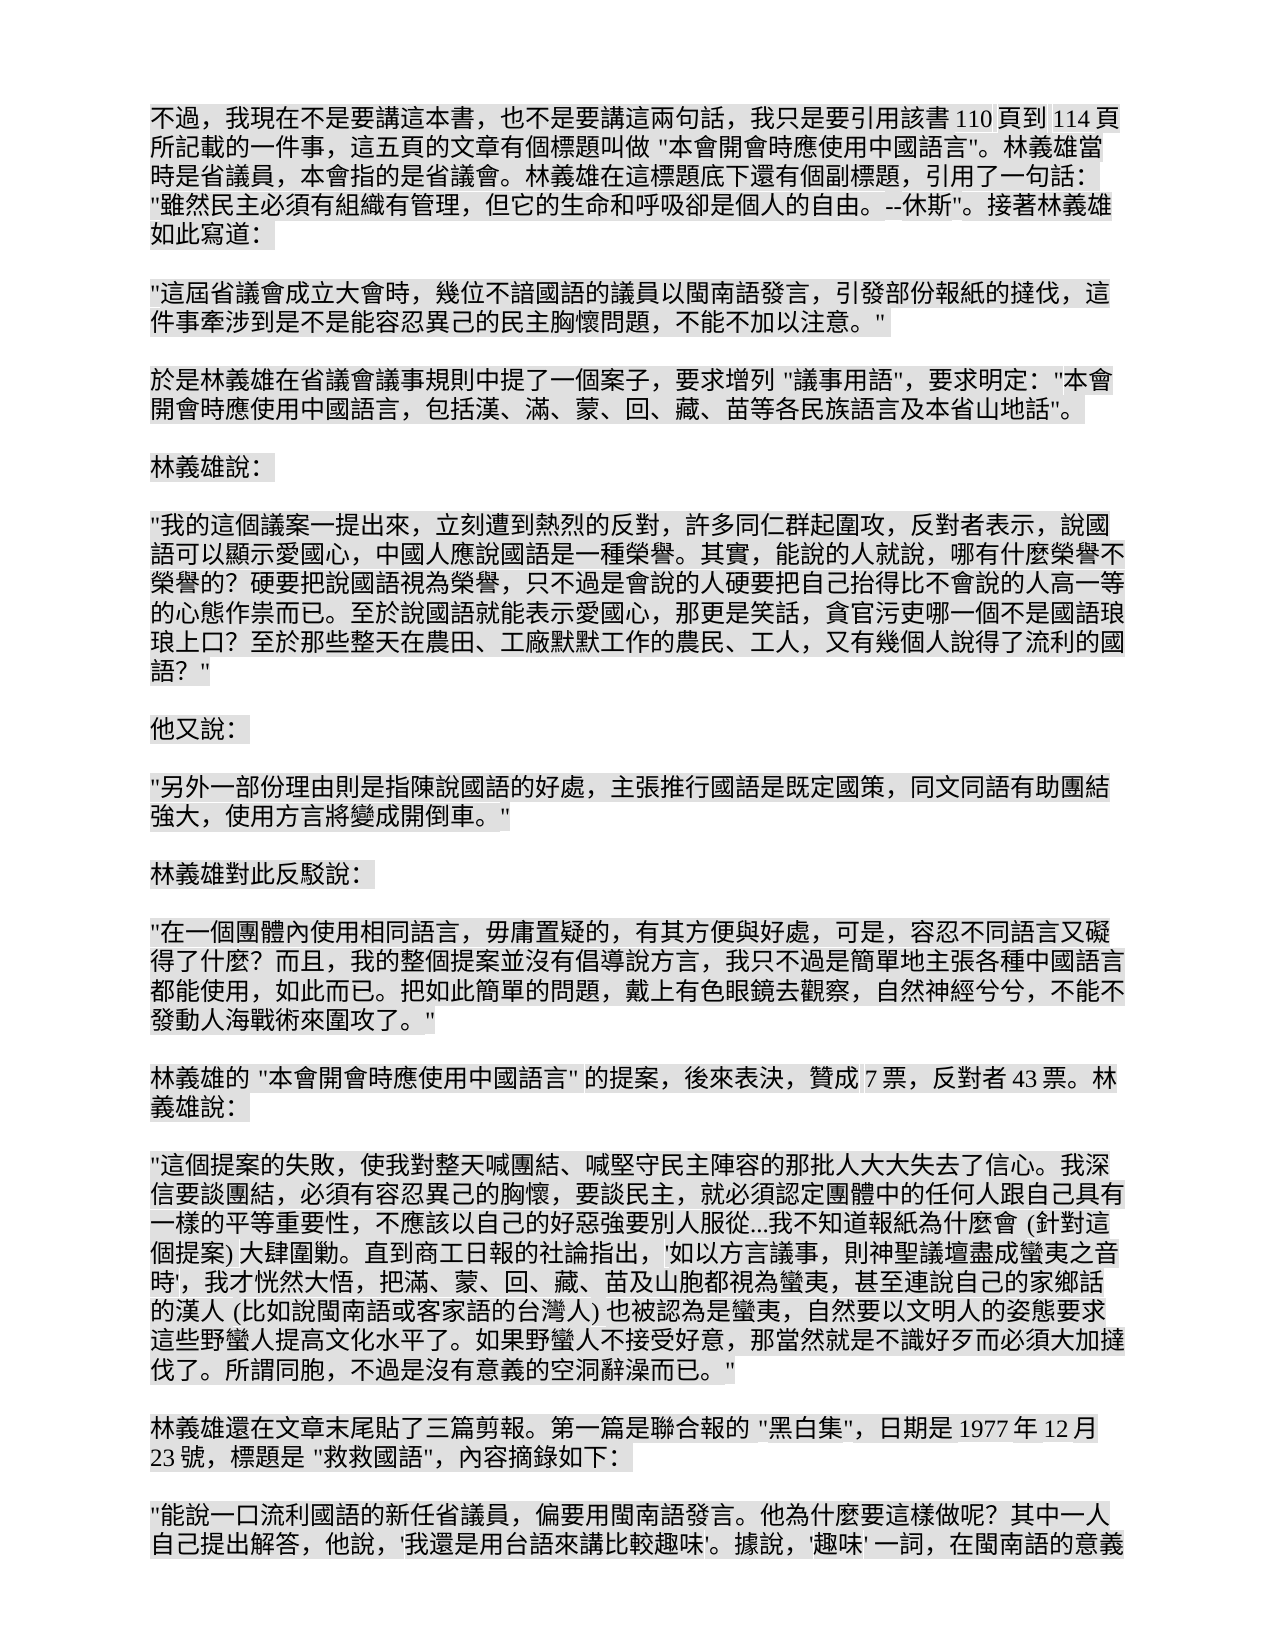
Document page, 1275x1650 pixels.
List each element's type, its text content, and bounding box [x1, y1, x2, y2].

text 曾經有個黨外朋友跟我說，為什麼我跟你一樣都反國民黨，跟你一樣也都上街頭抗爭，為什麼你就會被控告叛亂，為什麼你就會招來這麼多打壓與迫害，而我卻什麼事也沒有？我回答他說，因為敵人的眼睛是雪亮的，敵人永遠都能清楚知道誰對他具有殺傷力。 黨外時，有個對我基本上一無所知、不知道我是野心陰謀份子的護理系學妹，不知道那天是吃錯什麼藥，突然很感性地對我說她好嚮往林覺民和他的太太哦。我問她為什麼？"妳是嚮往妳老公以後最好是被人抓去砍頭嗎？" 她說 "不是啦"，"倫家是嚮往那種為了理想而犧牲生命的浪漫感"。她進一步感嘆，為什麼她沒有出生在那樣的浪漫年代。她說，現在是民主時代，一切都這麼有秩序，害我們都沒有機會感受那種可歌可泣轟轟烈烈的感覺了。我沒有回答，因為啞口無言，算是被她打敗了。那時的我，因為投身黨外，身心俱疲，跡近家破人亡，而學妹卻感嘆國民黨政府多麼美好多麼民主自由，害她沒有機會感受為理想獻身的浪漫。 戒嚴時期，我始終毫不保留地表明我對於蔣家在台灣長達三十多年戒嚴的荒唐之態度。這樣一種表明，在當時是犯政治大忌，會砍頭的。重點是，每次 "是否支持戒嚴" 的所謂民意調查，總是有高達97%或98%的絕對民意支持；平常偶而跟一些對我比較友善的同學談起，他們總是說，你要求政府 "更" 民主也就罷了，怎麼可以反對戒嚴呢？他們總是呼應官方說法，戒嚴只戒了3%的自由，對 "好人" 或 "正常人" 根本沒有任何影響，只有壞人，特別是野心份子，才會覺得受到戒嚴的限制。每一個同學或朋友幾乎都這麼說： "我喜歡講什麼就講什麼？我的言論自由哪有被管制？是你自己想太多了吧？！對於那些傷害國家社會的行為或想法當然要處罰要管制啊，一個正常人怎麼會感受到什麼戒嚴的壓迫？報紙喜歡寫什麼就寫，電視上那麼多節目，很自由啊！哪裏受到戒嚴的管制？" 我對此的回應是： "當你的想法與言論完全合乎政治正確，完全合乎主流時，你當然不會覺得你的自由受到侵犯。" 我在 "給英國人的一封公開信" 中，犯了一個類似的可笑錯誤，我寫完不久後就發現了，但為了忠於當下的感受，所以刻意讓這個錯誤留下而沒有更改。那個錯誤是，我在公開信裏頭寫說，"種族歧視是我們在台灣社會所不曾見到的"。我當然不會見到啊，因為我就是台灣社會的主流階級--漢人，我是屬於糟蹋別人的那一方，當然不曾在台灣感受到種族歧視。但是，假若我是個原住民，假若我是外勞，我肯定就能清楚看見，台灣的種族歧視說不定遠比其它國家都還要嚴重，但我在寫 "給英國人的一封公開信" 時，卻隨手寫下 "種族歧視是我們在台灣社會所不曾經歷的"，原因無它，因為我處於一個優越位置。 同理，假若今天我是個外省人，而且最好是某種外省權貴，或是假若我很 "優雅"，很習慣講國語，或假若我雖是本省人，但我若出身於某種琴棋書畫的書香世家，同樣也是很優雅，我說不定也會覺得台語哪有被打壓得很嚴重。但是，再怎麼說，我還是很難想像，一個五、六十歲的人，一直住在台灣，卻不知道台灣人及其母語被打壓的基本事實。對此我還真有點啞口無言。這就好像有人說他不知道台灣經常發生車禍一樣荒唐，難道是住在雲端？還是神仙國？完全不食人間煙火？台灣人及其母語被打壓，這只是40歲以上的人的一個基本共同經歷。 我真是很害怕寫東西有人回應，因為實在很累。我從未 (亦即 NEVER!) 遇過一個基本像樣的回應者或質疑者；每次回答起來，往往痛不欲生，很想乾脆自己掐 LP 自殺算了，實在很無言，難道我每次都只能在 1 加 1 等於 2 哦、菜花不是一種花哦...等等ABC上打轉？ 即便是一個三歲小孩，假若他識字，你若派給他一個作業，要他去研究一下台灣人及其母語被打壓與醜化的歷史，這個三歲小孩恐怕都能輕易找到無數史料，畢竟我們不是在講幾千年前的事，而是在講只不過幾十年前的事。 我念小學時，蔣介石還活著。每逢他的生日，許多商店被迫都得張燈結綵慶祝蔣公誕辰。我們家開電影院，更是重點示範對象，無論如何都必須在電影院門口懸掛大大的紅布條恭賀蔣公誕辰。有一年，戲院裏僱用了一個十多歲的少年當學徒，學習怎麼畫電影看板。那一年的蔣公誕辰，領班的畫看板工人就叫這位少年學徒去寫一幅 "慶祝蔣總統誕辰" 的紅布條。寫完掛上之後不久，情治單位就來戲院抓人去刑求了。為什麼呢？因為那位少年國中沒畢業，國字識得不多，把總統的 "總" 給寫錯了，右邊部首寫成一個 "鬼" 字，亦即寫成 蔣 "糸鬼" 統。後來，我們家費了很大力氣，才終於把這位少年給保釋出來。 國中時，我念台南建興國中不知道是第六屆還是第七屆我忘了。建興的第一任校長據說就住在我家隔壁，相差僅幾戶。大人之間，私下偷偷說，這位校長 "被" 失蹤了，應該是因為 "思想有問題" 被抓走了。我迄今都還記得這位校長的名字，叫做 "張隱約"。據建興的老師們私下說，張校長被抓，跟他在課堂上有時會寫簡體字有關。那時已經六、七零年代，偶語棄市，文字成獄，抓人關人殺人仍然十分普遍。 後來我去台北念高中，學校老師說，有位老師被抓去綠島，因為他總是喜歡在課堂上說文解字，講解一些中文字的各種形音義及字根或字源等由來，被抓的原因是說他 "破壞中華文化"。當時一位高中老師私下跟我嚴厲告誡，因為他說我的周記經常有簡体字，萬一被查到很危險，要我寫成 "體" 而非 "体"，要寫成 "國"而非 "囯"、寫成 "臺" 而非 "台" 等等等。那是七零年代末期的事。 如果這樣還嫌太古老，那就講講八零年代。比方說，高醫有個醫療團，有一年，班上一位同學擔任醫療團團長，準備到偏遠山區義診。這個團其實跟我一點關係也沒有，我根本不會去參加這類校園活動，但是高醫校方以及校外情治單位一直認定我是幕後黑手，於是那一年，就在醫療團準備出發之際，校方下令禁止出團，結果引起應該是台灣史上第一次校園聚眾抗爭事件。我其實連這抗爭也沒參加，但情治單位仍然一口咬定我就是幕後黑手。可是，這個醫療團以及後來的抗爭，明明跟我八竿子打不著一點邊，幹嘛一直往我身上扯？後來，校方告訴我原因，原來這個高醫醫療團的LOGO好像是畫了一頂斗笠，畫成一個三角形，戴在一個人的頭上，這不就剛好湊成一個 "台" 字嗎？ 如果你是小朋友，現在聽了一定很納悶，怎麼了？"台" 字不能寫嗎？當然可以寫，不過，台是簡體字，這已經有點政治疑慮了；更嚴重的是，"台" 不就是 "台獨" 的縮寫暗號嗎？一個醫療團為什麼會出現這樣的暗示台獨、包藏禍心的符號？其心可誅！這就是高醫醫療團事件的來龍去脈，就是這麼荒唐。 不但 "台" 字不能亂寫，"台灣" 二字更是禁忌。任何全國性社團都禁止以台灣為名，這也是為什麼我創辦的台灣兒童福利協進會始終都是非法組織的原因，我始終都不願向內政部登記，因為我就是不爽究竟有什麼理由非得把 "台灣" 二字拿掉。而這時都已經是八零年代末期了，言論思想仍然管制得很嚴厲。 還有，我向來寫文章都是以西元紀年，你相不相信，這竟然也是我罄竹難書的叛國罪證之一。情治單位跟我說，你一定是非常敵視 "民國"，嚮往台獨，所以才不願以民國幾年記載，而每次都是寫西元幾年。我在高醫的一些考卷，甚至因此被情治單位影印蒐證，做為我的叛國證據，因為我在考卷上依然都是以西元紀年。有個教授還私下叫我不可以再在考卷上以西元紀年，他說這樣會連累他。 也許住在雲端的外省高級神仙會說，這跟打壓台語有什麼關係？當然有關係，你想，連一個 "台" 字，連 "台灣" 二字都能犯大忌到這等幾乎人頭落地的地步，更不用說台語本身了，那不但是犯忌，而且被國民黨普遍描繪成犯賤、沒水準、傷害中華文化、傷害中國人的偉大尊嚴的一套低級生物才會講的語言。我實在很不想去舉證什麼 "台語究竟有沒有被打壓" 或 "被打壓得嚴不嚴重" 的蠢問題，因為這就好像要我舉證台灣 "經常發生車禍" 或 "經常有詐騙事件" 或 "詐騙問題究竟是否很嚴重" 一樣無聊而荒唐，這樣的常識也要我舉證嗎？會不會哪天有人要我舉證天底下有豬這種生物？我是應該去買一頭豬來拍照存證，才能證明我所言不虛嗎？萬一我買來了，你們是不是會說只有一頭豬不算普遍。 不用講得太久遠，就說大約1985年吧，我那時是個無役不與的黨外亡命之徒，所以對很多事至今都還記得。你知道嗎？那時候，教育部為了保護中華文化的尊貴與純粹血統，完成了一部 "語文法" 草案，送交立法，規定三人以上的場合禁止使用 "台灣方言"，只能一律講國語 (即普通話)。當然，你要講英文或法文、德文也行，而且更棒！但就是不能講台語、客家話等等等這些破壞中華文化的沒水準語言，更不用說更加低賤好幾級的原住民各族語言了。兩個人之間講悄悄話，用台語講沒關係，但若來了三人以上，就必須馬上改成國語交談，違法者罰一萬元以下，三千元以上，而且連續違反者可一直連續處罰。這個法案後來被黨外民代給擋了下來。1988 年，爆發「還我母語」街頭運動，要求國民黨別再糟蹋台灣人與客家人及原住民的母語。 你知道立法院第一次震驚國際的打架事件的原因嗎？我有當時的一捲打架完整實況錄音帶 (後來送給林義雄創立的慈林文教基金會及其附設圖書館)。朱高正當時是立委，質詢到一半時，突然改成台語，國民黨的老立委們一聽到台語，個個馬上勃然大怒，衝上來叫罵，認為朱高正羞辱了神聖的國會殿堂，朱高正於是就跟他們打了起來。 其實在朱高正之前，林義雄就有類似狀況。我手邊有一本林先生送的書叫 "從蘭陽到霧峰"，老實說，這本書影響我非常大，我之所以年少即不畏生死地投入黨外，甚至一直到今天，雖然早已脫離政治二、三十年，我都還忍不住想罵上幾句政治，主要還是跟這本書有關，裏頭有些字句，捧讀再三，三十幾年來在我腦海不知道盤旋幾百、幾千萬遍。1983年，我生平第一張黨外名片，上面就引用了林義雄以及林義雄所喜愛的羅素的兩句話。我不厭其煩再抄一遍。林義雄說： "我相信--政治是一種科學，我願抱著 "對就是對，錯就是錯" 是非分明的態度，投身政治。" 林義雄引用的羅素那句話則是說： "我隱隱地看到一個充滿喜樂的世界，在那裏，心靈得以擴展，希望無窮"。 不過，我現在不是要講這本書，也不是要講這兩句話，我只是要引用該書110頁到114頁所記載的一件事，這五頁的文章有個標題叫做 "本會開會時應使用中國語言"。林義雄當時是省議員，本會指的是省議會。林義雄在這標題底下還有個副標題，引用了一句話： "雖然民主必須有組織有管理，但它的生命和呼吸卻是個人的自由。--休斯"。接著林義雄如此寫道： "這屆省議會成立大會時，幾位不諳國語的議員以閩南語發言，引發部份報紙的撻伐，這件事牽涉到是不是能容忍異己的民主胸懷問題，不能不加以注意。" 於是林義雄在省議會議事規則中提了一個案子，要求增列 "議事用語"，要求明定："本會開會時應使用中國語言，包括漢、滿、蒙、回、藏、苗等各民族語言及本省山地話"。 林義雄說： "我的這個議案一提出來，立刻遭到熱烈的反對，許多同仁群起圍攻，反對者表示，說國語可以顯示愛國心，中國人應說國語是一種榮譽。其實，能說的人就說，哪有什麼榮譽不榮譽的？硬要把說國語視為榮譽，只不過是會說的人硬要把自己抬得比不會說的人高一等的心態作祟而已。至於說國語就能表示愛國心，那更是笑話，貪官污吏哪一個不是國語琅琅上口？至於那些整天在農田、工廠默默工作的農民、工人，又有幾個人說得了流利的國語？" 他又說： "另外一部份理由則是指陳說國語的好處，主張推行國語是既定國策，同文同語有助團結強大，使用方言將變成開倒車。" 林義雄對此反駁說： "在一個團體內使用相同語言，毋庸置疑的，有其方便與好處，可是，容忍不同語言又礙得了什麼？而且，我的整個提案並沒有倡導說方言，我只不過是簡單地主張各種中國語言都能使用，如此而已。把如此簡單的問題，戴上有色眼鏡去觀察，自然神經兮兮，不能不發動人海戰術來圍攻了。" 林義雄的 "本會開會時應使用中國語言" 的提案，後來表決，贊成7票，反對者43票。林義雄說： "這個提案的失敗，使我對整天喊團結、喊堅守民主陣容的那批人大大失去了信心。我深信要談團結，必須有容忍異己的胸懷，要談民主，就必須認定團體中的任何人跟自己具有一樣的平等重要性，不應該以自己的好惡強要別人服從...我不知道報紙為什麼會 (針對這個提案) 大肆圍勦。直到商工日報的社論指出，'如以方言議事，則神聖議壇盡成蠻夷之音時'，我才恍然大悟，把滿、蒙、回、藏、苗及山胞都視為蠻夷，甚至連說自己的家鄉話的漢人 (比如說閩南語或客家語的台灣人) 也被認為是蠻夷，自然要以文明人的姿態要求這些野蠻人提高文化水平了。如果野蠻人不接受好意，那當然就是不識好歹而必須大加撻伐了。所謂同胞，不過是沒有意義的空洞辭澡而已。" 林義雄還在文章末尾貼了三篇剪報。第一篇是聯合報的 "黑白集"，日期是1977年12月23號，標題是 "救救國語"，內容摘錄如下： "能說一口流利國語的新任省議員，偏要用閩南語發言。他為什麼要這樣做呢？其中一人自己提出解答，他說，'我還是用台語來講比較趣味'。據說，'趣味' 一詞，在閩南語的意義與 '好玩' 近似。這位議員是否真以 '好玩' 的心情來看待此一問題的嚴重性，我們無從得知其真實意向。國語運動在台灣推行了近30年，當台灣重歸祖國懷抱之初，許多老一輩的台灣碩彥，不惜克服年老口齒笨拙的困難，重新學習國語，無不在公開場合使用國語發言或交談。如今這些新進議員，進小學即受國語教育，踏進議壇之後，偏不使用國語，這豈是 '好玩' 而已。" 最後，該文章的結論是： "救救國語，這是每個中國人的責任，也是每個炎黃子孫和台灣同胞的責任。" 第二篇剪報也是聯合報，日期1978年3月18號。你看，前後圍勦了三個多月還在圍勦。這篇報導的標題很長，寫著："林義雄何許人也？什麼叫中國語言？如此建議，令人費解"。 第三篇剪報還是聯合報，是一篇讀者投書，1978年 4月1日，作者署名 "清華大學研究生陳錦超"，這類愛國投書通常都很英勇，所以文章末尾不但會具名，甚至還附上作者地址，以供大家佩服與表揚，地址是："新竹市清華大學平齋311室"。文章標題是："宜蘭一青年，呼籲林義雄勿再胡鬧"。文章寫著： "編輯先生，本人為宜蘭縣民，深以選出林義雄這樣的省議員為恥。我們絕不能再讓他繼續在省議會胡鬧下去，凡我蘭陽子民均應擊鼓聲討。他當上議員後，竟窮極無聊提出在議會可使用各種方言，或許他想藉此提高知名度，幼稚之餘出盡洋相，知其提案遭多數人反對，甚為可喜。" 禁止講台語當然不只是一種什麼個人的獨特經驗或什麼個別的學校政策，而是一種普及於社會各個層面例如各種會議、公共場所與媒體的法律規定；而且，不單是一種法律規定，更是一種隨時都有可能讓你失蹤或惹上麻煩或被所謂 "點油做記號" 的白色恐怖的一環。 你隨便去查一下都能馬上找到許多資料。 1946 年，台灣省「國語推行委員會」設立，頒布「國語運動六大綱領」。 1950 年，頒布「非常時期教育綱領實施辦法」，指示各級學校及社教機關應加強推行國語運動。 1953 年，查禁「方言」歌曲唱本。 其實，最早禁唱禁台語歌曲的法源依據是1955年頒佈的動員戡亂時期無線電廣播管制辦法。 1955 年，禁止教會以羅馬拼音傳教，並嚴加取締，不准以台灣母語傳教。 1956 年，省政府教育廳下達各級學校禁止講方言的禁令，開始全面推行「國語運動」，學生在學校講台語將會遭到各種懲罰與羞辱。 1957年，羅馬字拼音的台語聖經被國民黨沒收，省教育廳通令各縣市嚴加取締，並重申禁令，禁止以台灣本土語言傳教。 1958年，國民黨政府推行「說國語運動」，口號是「語言不統一，影響民族團結」，強調說國語才是愛國，在學校必須使用國語，電影院則禁播方言電影。 1953年省教育廳和新聞處以推行國語為由，禁止電影院設置「辯士」（台語通譯）。省議員呂世明等人在省議會裡，曾以沒有辯士，觀眾無法了解劇情而請求解禁，但省府並未同意。1959年禁止電影院設置「辯士」的層級提高到了中央，而且處罰更嚴格；教育部規定電影院放映國語片時不准加用台語通譯，違者將予糾正或勒令停業。 我家開電影院，這電影院存在的歷史比我的年紀還長。小時候一度流行台語片，當紅的明星就是脫線、阿西、阿匹婆與矮仔財等等，經常來我們家電影院隨片登台，現場講笑話、跳舞、演短劇等等，娛樂觀眾，後來也因為國語政策而逐漸沒落，變成一種 "沒有水準" 的象徵。電影開演時站在螢幕右前方的台語解說員 (也就是辯士)，幫助觀眾了解劇情，後來也一併被禁止，或淪為地下非法偷偷進行。 1964 年，省政府通令機關學校在辦公時間必須一律使用國語。 1969 年，各地教會的聖經及聖詩陸續遭到強力查緝並沒收。 1970年，立法院教育委員會立委王純碧，訓示教育部文化局局長：「國語消沈，方言猖獗。倘為企圖分化民族、割裂國土的政治野心家，利用語言的隔閡、陰謀不軌，則二二八事件又將重演，後果不堪設想，大可動搖國本，小則可逼遠地人無路可走而跳海。」立委楊寶琳則表明應 "完全淘汰方言"。 1971年，明文規定辦公室及公共場所必須一律使用國語。 1972 年，第一屆國民代表大會提議政府制定「國語推行法」。 1973年，核定各縣市「國語推行指導委員會組織章程」，教育部公佈「國語推行辦法」，所有教育單位包括小學每一個班級都要設立「國語推行委員會」，嚴格禁止使用方言，使用方言者會被加以罰錢、體罰、掛狗牌等處罰。 小時候，調皮搗蛋的常被老師任命為風紀股長，至於像我習慣講台語的，則被任命為 "國語推行員"，每天抓同學看哪個講台語，每天下課前算一次總帳，包括罰站，掛狗牌，半蹲，藤條抽打，罰款充當班費等等。 1975 年廣電法明訂北京話為唯一國語，並強制其他語言使用須逐年減少。 比方說，我小時候，台語節目一天只能有一小時，台語歌一天的最高 "額度" 是兩首；電視上，只允許你一天最多就是唱兩首，超過兩首就會有人遭殃或受罰。當時風靡整個台灣社會的布袋戲，後來(大約1974年) 也被禁止說台語，原因是台語太低俗，傷害高貴的中華文化、破壞社會團結云云。 1975年，警備總部率領警察衝入聖經公會，沒收台語羅馬字聖經。 1976年，頒佈廣播電視法，進一步具體打壓方言節目。廣電法全文共五十一條，明文規定電視台方言節目每天不可超過一小時，而且不准在晚間黃金時段播出。廣電法其中有兩條精華。第十七條規定：大眾娛樂節目應以發揚中華文化及闡揚倫理、民主、科學及富有教育意義之內容為準。第二十條規定：電台播音應以國語為主，方言應逐年減少。 廣電法的第二十條條款規定，直到1993年才刪除。動員戡亂時期臨時條款也直到1991年才廢除。當時，很多學校的校長，為了展現愛國心，更是努力推行國語到了一種十分病態的地步。例如台中護校竟然規定，家長來學生宿舍看小孩，家人互相之間交談必須講國語。萬一家長不會講國語，大概只能比手畫腳了。 1975年，立法院審理廣播電視法，立委穆超說：「方言的問題，它自然會慢慢消滅，不必憂慮，也不必惋惜。」「方言是落後的語言，因為方言有音沒有字，不能登大雅之堂。」「講國語，用國語寫很好的文字，是做一個中國人的基本條件。」「台灣同胞講閩南語，以整個中國大陸人口相較，數字很小，同時閩南語也是落後方言的一種，不必惋惜。」 1977年，台灣省政府函授各教育單位，表示「國歌、國語代表國家精神」。"兒童生活公約守則" 第一條就是「我要說國語，愛國家」。慢慢演變為說國語就是支持政府，說方言就是反對政府。 1984年，教育部致函內政部，應要求教會傳教時須使用國語，以免妨礙國語文教育之推行。 1985年，教育部完成 "語文法" 草案，規定三人以上的場合禁止使用 "台灣方言"，只能一律講國語。違法者罰一萬元以下，三千元以上，而且連續違反者可一直連續處罰。 1987年，教育部才明令禁止因為講台語而體罰學生。 我的回應大約就是這樣。這些問題，了解它一點都不難，重點是你究竟關心或在乎與否。我對我不關心或不在乎的事，再怎麼嚴重，我也許也會覺得沒什麼、還好啦，或甚至覺得它根本不存在。 但我還是很難想像，怎麼會有人連這樣一種可說是喪盡天良糟蹋他人文化的普遍行徑也能否認，連國民黨也不否認不是嗎？台灣人過去被踐踏得根本不像個人，很難想像，怎麼會有人反而顛倒黑白說是台灣人鄙視外省人？ 台灣人當時不是鄙視外省人，而是厭惡，甚至痛恨。我知道這不合理，因為雖然吃香喝辣的全是外省人，但那畢竟是 "極少數" 的外省人；我們終究不應該把舊國民黨和外省人畫上等號。但是，這些外省人雖是少數，卻佔盡所有資源。而且，外省人在過去的確普遍有一種比台灣人高一等的優越感，很多台灣人也因此非常輕視自己的母語和文化甚至血統，因為國民黨主政下的所有媒體，一面倒把台灣人及其母語描繪成低等落後的族群，簡直就像是一群未開化的低等野蠻人，嘴裏講著粗鄙低俗而且難聽到爆的台語，非常沒水準。電視上所有節目，只要是講台語的角色，往往非愚即奸，要不就是低能智障猥瑣，而且個個獐頭鼠目。至於講國語的角色，則是有理性的、有學問、有愛心的，而且是萬人迷，又美又帥，英俊挺拔，溫柔美麗。 民進黨之所以能夠炒作族群仇恨炒作得如此得心應手，如此名利雙收，如此澎湃激昂，主要原因當然就是跟國民黨過去以外省人之高姿態幹了多少傷害台灣人的事有關；當你以一種高人一等的優越族群之姿，用盡一切高壓的卑鄙醜化手段，長期去傷害另一個族群時，你想，這樣一種血淚斑斑的痛苦歷史，不會被拿來利用、藉以從中謀取政治利益嗎？如果連這樣的基本事實也要否認，甚至還倒過來說是台灣人鄙視或欺負外省人，甚至還說這是台灣人的被迫害妄想，這樣講會不會太荒唐卑劣了些？簡直是睜眼說瞎話。 至於又扯到什麼 "誰比較快樂" 這類指涉個人心靈藉以打擊對方論點的犯規言論，希望別再犯。我不知道你是誰，但我基本上並不相信你會佩服什麼陳明忠。國民黨有沒有打壓台語，跟什麼寬大胸懷、什麼因此而很快樂云云，有什麼關係？認為有打壓台語的就是有被害妄想？就是胸懷不開闊？拜託各位就事論事，在這版面上別再來這一套陰的了。 陳真 2016. 04. 21. ================== 寒梅 | 2016.04.20 16:17 | # 今天看到陳真先生這篇文章，忍不住要提出心中一直有的疑惑。 常在網路上看到有人說早年台語〈閩南話〉被打壓得很厲害，還有人說被強迫不准說台語，如不小心說了，在學校裡會被師長扣錢，因此感到忿忿不平….等等。 每當看到這樣的陳述，我心裡總是升起一個問號，為什麼在我的學生時代從未看過或聽過這樣的事？ 當然，我沒有看過或聽過的事並不代表它就沒有發生，但至少代表了這件事並不是全面性的，而有可能是個人的經驗與感受。 我是所謂的四年級生，也許比陳真先生虛長幾歲。那時唸的小學一班有五、六十人，有時來了轉學生，還有可能超過六十。全校有多少學生我不清楚，但號稱全台第二大小學，當時最大的小學，學生人數超過一萬。國語〈普通話〉是教師授課的語言，課後同學間、師長間，用台語交談的比比皆是，我還聽過老師與同事用日語聊天。 市井小民在家中、在巷弄街市，高談闊論說著台語更是隨處可見，輕鬆自在，從來也沒聽說有人因此被罰款或被取締的。打壓的說法是怎麼來的？ 同樣生活在台灣，為什麼會有不同的認知？如果打壓學生的是教師個人或校長或當地政府，那麼該記恨的就應該是教師個人或校長或當地政府。 张立齐感到被人孤立打壓、受到排斥鄙視，陳真先生認為他是在抱怨，太過驕縱。一向體貼、洞悉人性的陳真，這幾句話讓我有些吃驚。有些人因為感到母語被打壓，心中怨恨不平，有些人因為不諳方言，受到排斥鄙視。這兩種人的內心都是痛苦的，持平而論，後者對心理的傷害可能更重，不是嗎？ 兩者不都該得到人們的同情與理解？我們怎能僅僅因為對方使用語言的能力，而對人排斥鄙視？何況中華民國的官方語言是普通話，是學校學習的正式語言。老師在課堂上本就應該使用所有學生都知道的語言教學。老師明知有學生不懂台語而刻意使用它，難道不該受到譴責？ 秦始皇專制獨裁、嚴刑峻法，是一代暴君。但他的書同文、錢同幣、幣同形、度同尺…等等政策卻被後世稱道。如果不是書同文，如何統一治理天下？如果不是書同文，今天我們翻閱古籍會有多麼的不便？ 國民政府退守台灣，帶來了南腔北調、生活習俗各不相同的外省人，如果陳真先生是領導人，恐怕也是要指定語言，好方便治理吧。蔣介石沒有用他最熟悉的江浙話，您大概是會選擇您的母語 ─閩南話。 我很慶幸台語沒有成為台灣唯一的語言，不只是因為台語有音無字，有書寫的問題不利傳承，更在於對后世的影響。今天台灣的情形是，大多數人都能說流利的普通話和閩南話，在華人世界通行無阻，足證台語並沒有受到嚴重打壓。我知道早年政府曾經禁止台語電視節目在黃金時段播出，那應該是政策考量，不是打壓。一個教學生說中文的老師，難道會在課堂上播放英文影音教學？黃金時段是最多人看的時間，利用電視學習國語最有成效，這是可以理解的。 關於氣象報導，不知道陳真先生是否知道，老三台的時代，電視就有專門針對農漁民用台語播報的氣象。 陳先生說：「被國民黨打壓成低等人種、低等生物，於是台灣人只好迎合居於統治地位的少數族群即外省人。」我不知道這種想法是怎麼生成的，真是匪夷所思。我從小只知道台灣有分有錢人和窮人，竟不知還分成高等人種、低等生物。其實從文章中我已瞭解，原來在本省人眼中，外省人就是台灣的低等人種，所以結婚交友一聽到對方是外省人就很感冒。那這到底是誰鄙視誰呢？ 如同陳先生常說的，以前的人被國民黨洗腦，現在的人被民進黨洗腦，這種被國民黨打壓的悲情在青少年已被灌輸成型，根深柢固，大致也很難根除了。看看那些綠油油的活在迫害妄想中的人，有幾人能有陳明忠老先生的胸懷？他比很多人要快樂的多吧。 [150, 75, 1125, 1559]
